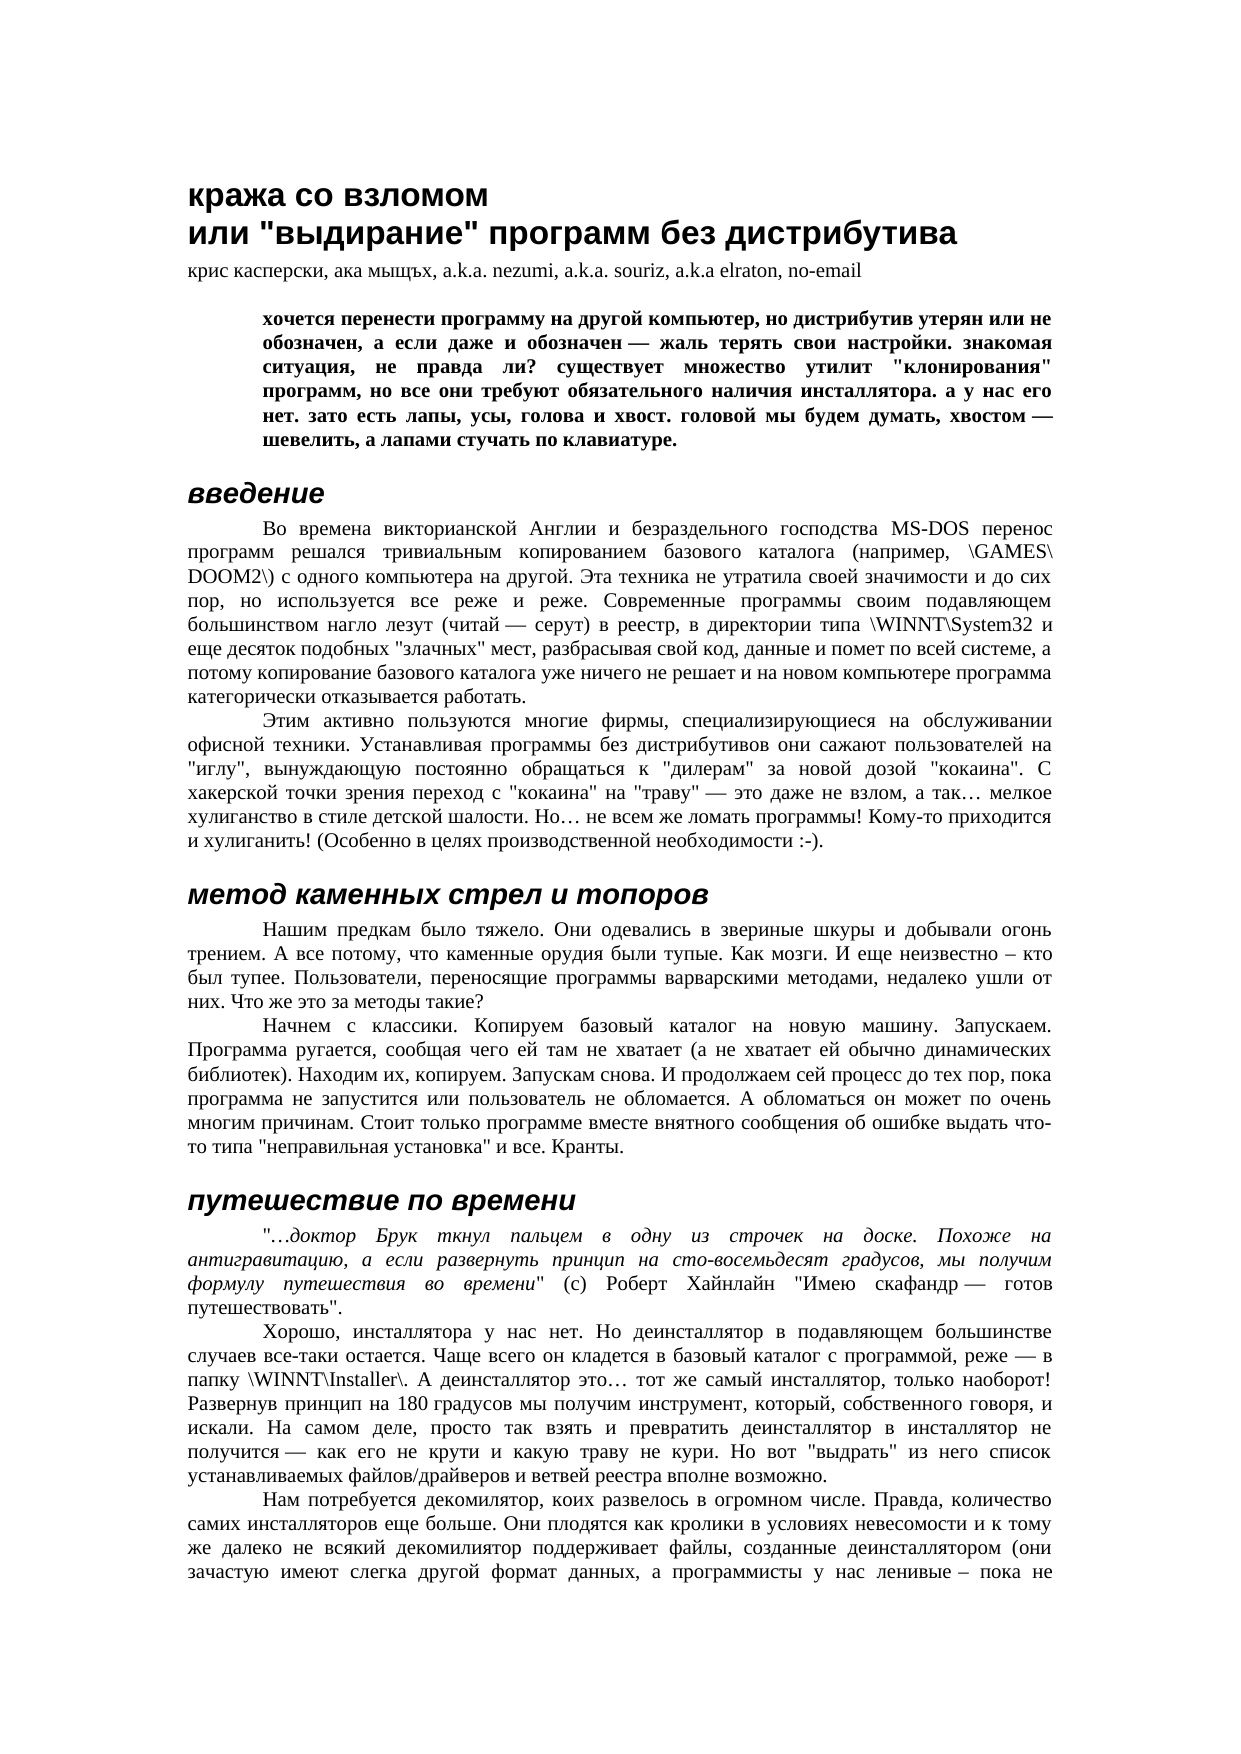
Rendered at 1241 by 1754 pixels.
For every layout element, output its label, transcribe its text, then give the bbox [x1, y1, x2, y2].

text "…доктор Брук ткнул пальцем в одну из строчек на доске. Похоже на антигравитацию, а если развернуть принцип на сто-восемьдесят градусов, мы получим формулу путешествия во времени" (с) Роберт Хайнлайн "Имею скафандр — готов путешествовать". [187, 1222, 1053, 1319]
subtitle путешествие по времени [187, 1183, 1053, 1216]
subtitle метод каменных стрел и топоров [187, 877, 1053, 911]
text хочется перенести программу на другой компьютер, но дистрибутив утерян или не обозначен, а если даже и обозначен — жаль терять свои настройки. знакомая ситуация, не правда ли? существует множество утилит "клонирования" программ, но все они требуют обязательного наличия инсталлятора. а у нас его нет. зато есть лапы, усы, голова и хвост. головой мы будем думать, хвостом — шевелить, а лапами стучать по клавиатуре. [262, 306, 1053, 451]
text Хорошо, инсталлятора у нас нет. Но деинсталлятор в подавляющем большинстве случаев все-таки остается. Чаще всего он кладется в базовый каталог с программой, реже — в папку \WINNT\Installer\. А деинсталлятор это… тот же самый инсталлятор, только наоборот! Развернув принцип на 180 градусов мы получим инструмент, который, собственного говоря, и искали. На самом деле, просто так взять и превратить деинсталлятор в инсталлятор не получится — как его не крути и какую траву не кури. Но вот "выдрать" из него список устанавливаемых файлов/драйверов и ветвей реестра вполне возможно. [187, 1319, 1053, 1487]
subtitle введение [187, 476, 1053, 509]
subtitle кража со взломом или "выдирание" программ без дистрибутива [187, 175, 1053, 252]
text крис касперски, ака мыщъх, a.k.a. nezumi, a.k.a. souriz, a.k.a elraton, no-email [187, 258, 1053, 282]
text Нам потребуется декомилятор, коих развелось в огромном числе. Правда, количество самих инсталляторов еще больше. Они плодятся как кролики в условиях невесомости и к тому же далеко не всякий декомилиятор поддерживает файлы, созданные деинсталлятором (они зачастую имеют слегка другой формат данных, а программисты у нас ленивые – пока не [187, 1487, 1053, 1583]
text Во времена викторианской Англии и безраздельного господства MS-DOS перенос программ решался тривиальным копированием базового каталога (например, \GAMES\DOOM2\) с одного компьютера на другой. Эта техника не утратила своей значимости и до сих пор, но используется все реже и реже. Современные программы своим подавляющем большинством нагло лезут (читай — серут) в реестр, в директории типа \WINNT\System32 и еще десяток подобных "злачных" мест, разбрасывая свой код, данные и помет по всей системе, а потому копирование базового каталога уже ничего не решает и на новом компьютере программа категорически отказывается работать. [187, 515, 1053, 708]
text Начнем с классики. Копируем базовый каталог на новую машину. Запускаем. Программа ругается, сообщая чего ей там не хватает (а не хватает ей обычно динамических библиотек). Находим их, копируем. Запускам снова. И продолжаем сей процесс до тех пор, пока программа не запустится или пользователь не обломается. А обломаться он может по очень многим причинам. Стоит только программе вместе внятного сообщения об ошибке выдать что-то типа "неправильная установка" и все. Кранты. [187, 1013, 1053, 1158]
text Нашим предкам было тяжело. Они одевались в звериные шкуры и добывали огонь трением. А все потому, что каменные орудия были тупые. Как мозги. И еще неизвестно – кто был тупее. Пользователи, переносящие программы варварскими методами, недалеко ушли от них. Что же это за методы такие? [187, 917, 1053, 1013]
text Этим активно пользуются многие фирмы, специализирующиеся на обслуживании офисной техники. Устанавливая программы без дистрибутивов они сажают пользователей на "иглу", вынуждающую постоянно обращаться к "дилерам" за новой дозой "кокаина". С хакерской точки зрения переход с "кокаина" на "траву" — это даже не взлом, а так… мелкое хулиганство в стиле детской шалости. Но… не всем же ломать программы! Кому-то приходится и хулиганить! (Особенно в целях производственной необходимости :-). [187, 708, 1053, 852]
